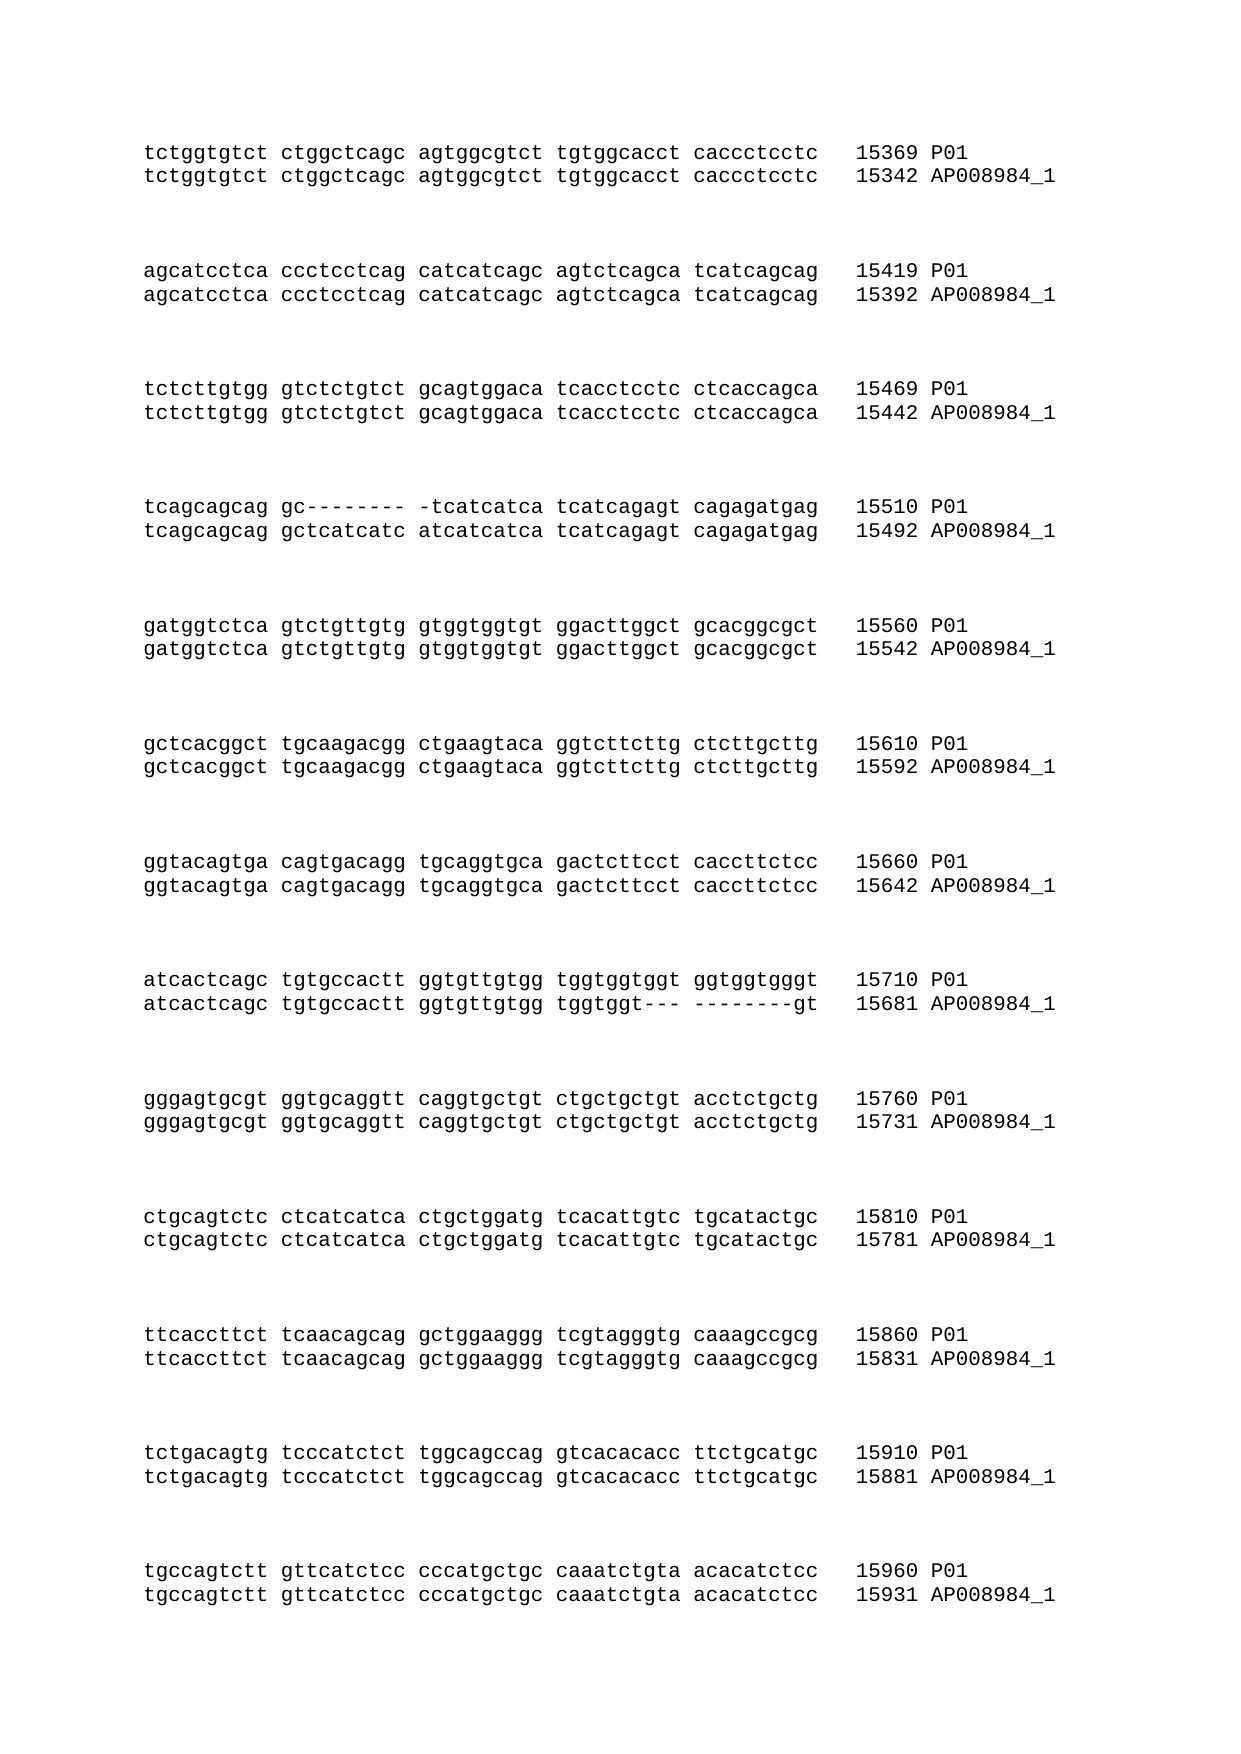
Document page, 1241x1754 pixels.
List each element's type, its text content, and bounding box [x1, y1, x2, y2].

text agcatcctca ccctcctcag catcatcagc agtctcagca tcatcagcag 15392 AP008984_1 [118, 284, 1122, 307]
text tctcttgtgg gtctctgtct gcagtggaca tcacctcctc ctcaccagca 15442 AP008984_1 [118, 402, 1122, 426]
text tcagcagcag gc-------- -tcatcatca tcatcagagt cagagatgag 15510 P01 [118, 496, 1122, 520]
text atcactcagc tgtgccactt ggtgttgtgg tggtggtggt ggtggtgggt 15710 P01 [118, 969, 1122, 993]
text ttcaccttct tcaacagcag gctggaaggg tcgtagggtg caaagccgcg 15831 AP008984_1 [118, 1348, 1122, 1371]
text gggagtgcgt ggtgcaggtt caggtgctgt ctgctgctgt acctctgctg 15760 P01 [118, 1088, 1122, 1111]
text ggtacagtga cagtgacagg tgcaggtgca gactcttcct caccttctcc 15660 P01 [118, 851, 1122, 875]
text ctgcagtctc ctcatcatca ctgctggatg tcacattgtc tgcatactgc 15810 P01 [118, 1206, 1122, 1229]
text tgccagtctt gttcatctcc cccatgctgc caaatctgta acacatctcc 15960 P01 [118, 1561, 1122, 1584]
text atcactcagc tgtgccactt ggtgttgtgg tggtggt--- --------gt 15681 AP008984_1 [118, 993, 1122, 1017]
text ctgcagtctc ctcatcatca ctgctggatg tcacattgtc tgcatactgc 15781 AP008984_1 [118, 1229, 1122, 1253]
text gatggtctca gtctgttgtg gtggtggtgt ggacttggct gcacggcgct 15560 P01 [118, 615, 1122, 638]
text ggtacagtga cagtgacagg tgcaggtgca gactcttcct caccttctcc 15642 AP008984_1 [118, 875, 1122, 898]
text gggagtgcgt ggtgcaggtt caggtgctgt ctgctgctgt acctctgctg 15731 AP008984_1 [118, 1111, 1122, 1135]
text tctcttgtgg gtctctgtct gcagtggaca tcacctcctc ctcaccagca 15469 P01 [118, 378, 1122, 402]
text tctgacagtg tcccatctct tggcagccag gtcacacacc ttctgcatgc 15881 AP008984_1 [118, 1466, 1122, 1489]
text gctcacggct tgcaagacgg ctgaagtaca ggtcttcttg ctcttgcttg 15592 AP008984_1 [118, 757, 1122, 780]
text tctggtgtct ctggctcagc agtggcgtct tgtggcacct caccctcctc 15342 AP008984_1 [118, 165, 1122, 189]
text tcagcagcag gctcatcatc atcatcatca tcatcagagt cagagatgag 15492 AP008984_1 [118, 520, 1122, 544]
text tctgacagtg tcccatctct tggcagccag gtcacacacc ttctgcatgc 15910 P01 [118, 1442, 1122, 1466]
text ttcaccttct tcaacagcag gctggaaggg tcgtagggtg caaagccgcg 15860 P01 [118, 1324, 1122, 1348]
text agcatcctca ccctcctcag catcatcagc agtctcagca tcatcagcag 15419 P01 [118, 260, 1122, 284]
text gatggtctca gtctgttgtg gtggtggtgt ggacttggct gcacggcgct 15542 AP008984_1 [118, 638, 1122, 662]
text gctcacggct tgcaagacgg ctgaagtaca ggtcttcttg ctcttgcttg 15610 P01 [118, 733, 1122, 757]
text tctggtgtct ctggctcagc agtggcgtct tgtggcacct caccctcctc 15369 P01 [118, 142, 1122, 165]
text tgccagtctt gttcatctcc cccatgctgc caaatctgta acacatctcc 15931 AP008984_1 [118, 1584, 1122, 1608]
